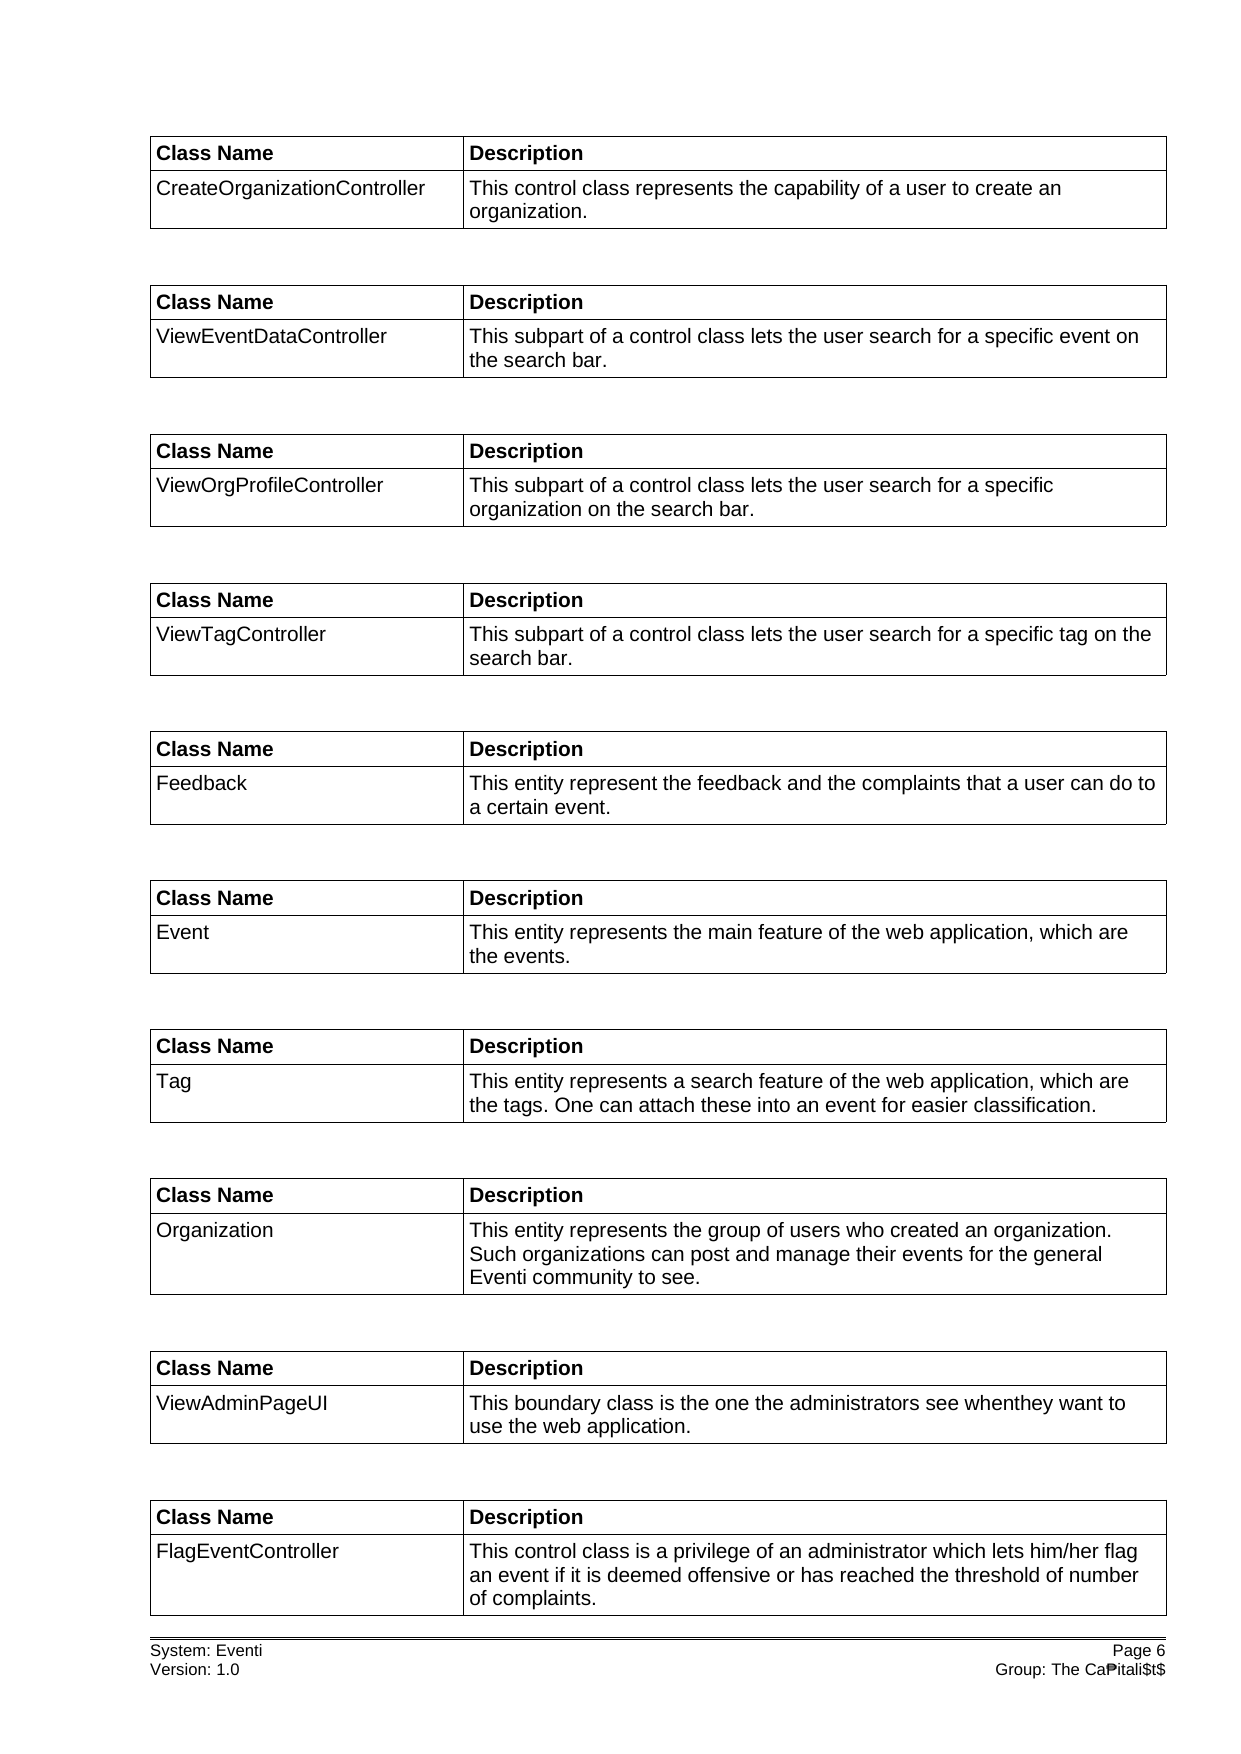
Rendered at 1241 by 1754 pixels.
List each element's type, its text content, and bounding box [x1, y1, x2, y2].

table_header Description [464, 1179, 1166, 1213]
table_header Description [464, 1030, 1166, 1064]
table_header Class Name [151, 1179, 463, 1213]
table_header Class Name [151, 1501, 463, 1534]
table_cell This entity represents the group of users who created an organization. Such organizations can post and manage their events for the general Eventi community to see. [464, 1214, 1166, 1294]
table_header Class Name [151, 435, 463, 468]
table_cell Feedback [151, 767, 463, 824]
table_cell Event [151, 916, 463, 973]
table_cell This subpart of a control class lets the user search for a specific event on the search bar. [464, 320, 1166, 377]
table_header Class Name [151, 137, 463, 170]
table_header Description [464, 286, 1166, 319]
table_header Description [464, 1352, 1166, 1385]
table_header Class Name [151, 584, 463, 617]
table_header Class Name [151, 1352, 463, 1385]
table_cell This entity represents a search feature of the web application, which are the tags. One can attach these into an event for easier classification. [464, 1065, 1166, 1122]
table_cell CreateOrganizationController [151, 171, 463, 228]
table_header Class Name [151, 1030, 463, 1064]
table_cell This entity represents the main feature of the web application, which are the events. [464, 916, 1166, 973]
table_cell This subpart of a control class lets the user search for a specific tag on the search bar. [464, 618, 1166, 675]
table_cell This control class is a privilege of an administrator which lets him/her flag an event if it is deemed offensive or has reached the threshold of number of complaints. [464, 1535, 1166, 1615]
table_cell ViewEventDataController [151, 320, 463, 377]
table_header Class Name [151, 286, 463, 319]
table_cell Organization [151, 1214, 463, 1294]
table_header Description [464, 732, 1166, 766]
table_header Description [464, 881, 1166, 915]
table_header Class Name [151, 881, 463, 915]
table_header Class Name [151, 732, 463, 766]
table_cell ViewAdminPageUI [151, 1386, 463, 1443]
table_cell This subpart of a control class lets the user search for a specific organization on the search bar. [464, 469, 1166, 526]
table_cell FlagEventController [151, 1535, 463, 1615]
table_header Description [464, 435, 1166, 468]
table_cell This control class represents the capability of a user to create an organization. [464, 171, 1166, 228]
table_cell This boundary class is the one the administrators see whenthey want to use the web application. [464, 1386, 1166, 1443]
table_cell ViewTagController [151, 618, 463, 675]
table_header Description [464, 1501, 1166, 1534]
table_cell Tag [151, 1065, 463, 1122]
table_header Description [464, 584, 1166, 617]
table_cell This entity represent the feedback and the complaints that a user can do to a certain event. [464, 767, 1166, 824]
table_cell ViewOrgProfileController [151, 469, 463, 526]
table_header Description [464, 137, 1166, 170]
